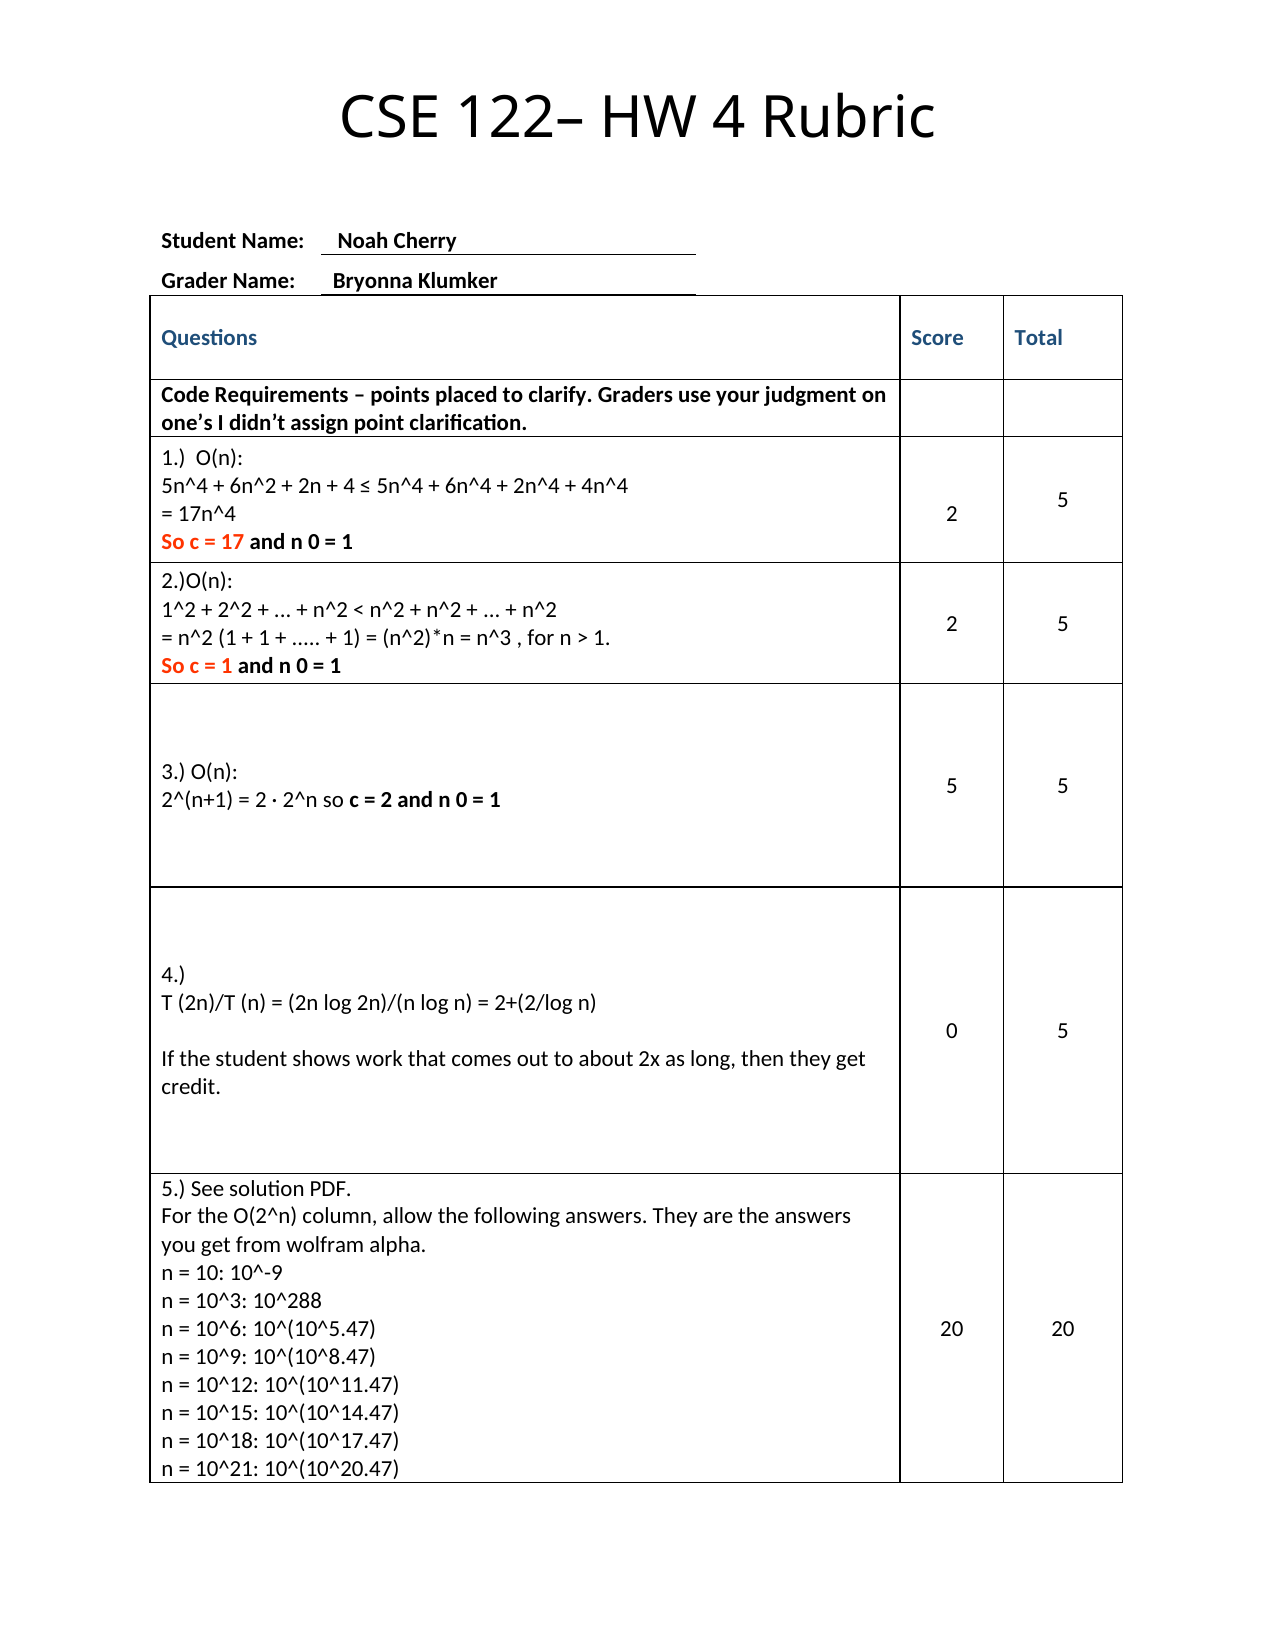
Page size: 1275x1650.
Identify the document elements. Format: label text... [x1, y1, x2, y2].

table_header Total [1004, 296, 1122, 379]
table_cell 1.) O(n): 5n^4 + 6n^2 + 2n + 4 ≤ 5n^4 + 6n^4 + 2n^4 + 4n^4 = 17n^4 So c = 17 and n 0 = 1 [151, 437, 899, 562]
table_cell 2 [901, 437, 1003, 562]
table_cell 3.) O(n): 2^(n+1) = 2 · 2^n so c = 2 and n 0 = 1 [151, 684, 899, 886]
table_cell 20 [901, 1174, 1003, 1482]
table_cell Code Requirements – points placed to clarify. Graders use your judgment on one’s I didn’t assign point clarification. [151, 380, 899, 436]
table_cell [901, 380, 1003, 436]
table_cell 5 [1004, 888, 1122, 1173]
table_cell 5 [901, 684, 1003, 886]
table_header Student Name: [150, 211, 326, 254]
table_cell 2 [901, 563, 1003, 683]
table_cell 4.) T (2n)/T (n) = (2n log 2n)/(n log n) = 2+(2/log n) If the student shows work that comes out to about 2x as long, then they get credit. [151, 888, 899, 1173]
table_header Noah Cherry [326, 211, 696, 254]
table_cell Grader Name: [150, 254, 321, 294]
table_header Questions [151, 296, 899, 379]
table_cell 0 [901, 888, 1003, 1173]
table_cell 5.) See solution PDF. For the O(2^n) column, allow the following answers. They are the answers you get from wolfram alpha. n = 10: 10^-9 n = 10^3: 10^288 n = 10^6: 10^(10^5.47) n = 10^9: 10^(10^8.47) n = 10^12: 10^(10^11.47) n = 10^15: 10^(10^14.47) n = 10^18: 10^(10^17.47) n = 10^21: 10^(10^20.47) [151, 1174, 899, 1482]
table_cell Bryonna Klumker [321, 255, 696, 294]
table_header Score [901, 296, 1003, 379]
table_cell 5 [1004, 684, 1122, 886]
table_cell 2.)O(n): 1^2 + 2^2 + ... + n^2 < n^2 + n^2 + ... + n^2 = n^2 (1 + 1 + ..... + 1) = (n^2)*n = n^3 , for n > 1. So c = 1 and n 0 = 1 [151, 563, 899, 683]
table_cell [1004, 380, 1122, 436]
table_cell 5 [1004, 563, 1122, 683]
table_cell 5 [1004, 437, 1122, 562]
table_cell 20 [1004, 1174, 1122, 1482]
